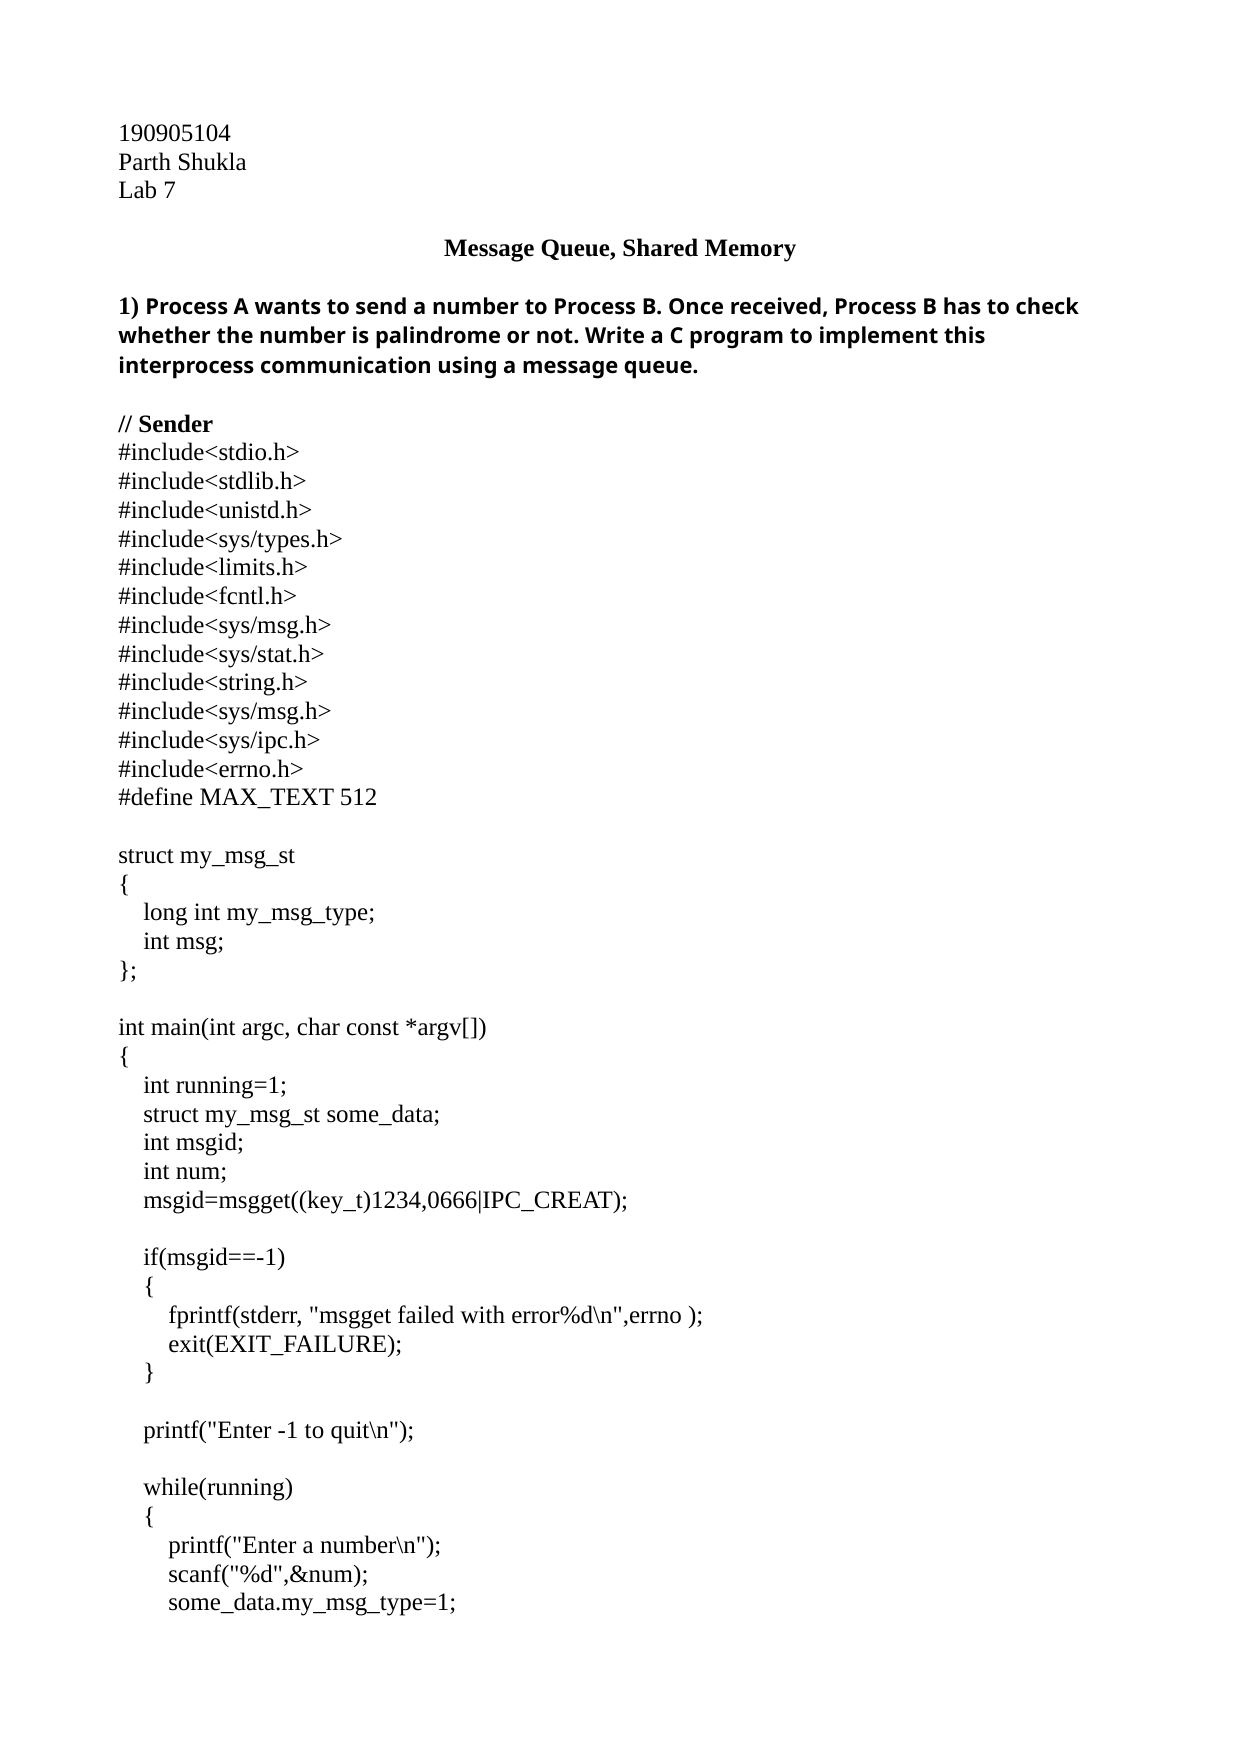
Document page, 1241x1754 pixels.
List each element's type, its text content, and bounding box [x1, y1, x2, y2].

text #include<unistd.h> [118, 495, 1122, 524]
text Lab 7 [118, 176, 1122, 204]
text while(running) [118, 1472, 1122, 1501]
text printf("Enter a number\n"); [118, 1530, 1122, 1559]
text }; [118, 955, 1122, 984]
text #include<limits.h> [118, 552, 1122, 581]
text msgid=msgget((key_t)1234,0666|IPC_CREAT); [118, 1185, 1122, 1214]
text long int my_msg_type; [118, 897, 1122, 926]
text scanf("%d",&num); [118, 1559, 1122, 1587]
text #include<sys/msg.h> [118, 696, 1122, 725]
text #define MAX_TEXT 512 [118, 782, 1122, 811]
text int running=1; [118, 1070, 1122, 1099]
text 1) Process A wants to send a number to Process B. Once received, Process B has to check whether the number is palindrome or not. Write a C program to implement this interprocess communication using a message queue. [118, 291, 1122, 380]
text Parth Shukla [118, 147, 1122, 176]
text { [118, 1041, 1122, 1070]
text #include<errno.h> [118, 754, 1122, 782]
text #include<stdio.h> [118, 437, 1122, 466]
text { [118, 1271, 1122, 1300]
text } [118, 1357, 1122, 1386]
text { [118, 1501, 1122, 1530]
text #include<string.h> [118, 667, 1122, 696]
text int main(int argc, char const *argv[]) [118, 1012, 1122, 1041]
text if(msgid==-1) [118, 1242, 1122, 1271]
text printf("Enter -1 to quit\n"); [118, 1415, 1122, 1444]
text { [118, 869, 1122, 897]
text struct my_msg_st some_data; [118, 1099, 1122, 1127]
text // Sender [118, 409, 1122, 437]
text #include<sys/stat.h> [118, 639, 1122, 667]
text #include<sys/types.h> [118, 524, 1122, 552]
text #include<fcntl.h> [118, 581, 1122, 610]
text exit(EXIT_FAILURE); [118, 1329, 1122, 1357]
text struct my_msg_st [118, 840, 1122, 869]
text #include<stdlib.h> [118, 466, 1122, 495]
text some_data.my_msg_type=1; [118, 1587, 1122, 1616]
text int msgid; [118, 1127, 1122, 1156]
text int msg; [118, 926, 1122, 955]
text int num; [118, 1156, 1122, 1185]
text fprintf(stderr, "msgget failed with error%d\n",errno ); [118, 1300, 1122, 1329]
text 190905104 [118, 118, 1122, 147]
text Message Queue, Shared Memory [118, 233, 1122, 262]
text #include<sys/msg.h> [118, 610, 1122, 639]
text #include<sys/ipc.h> [118, 725, 1122, 754]
